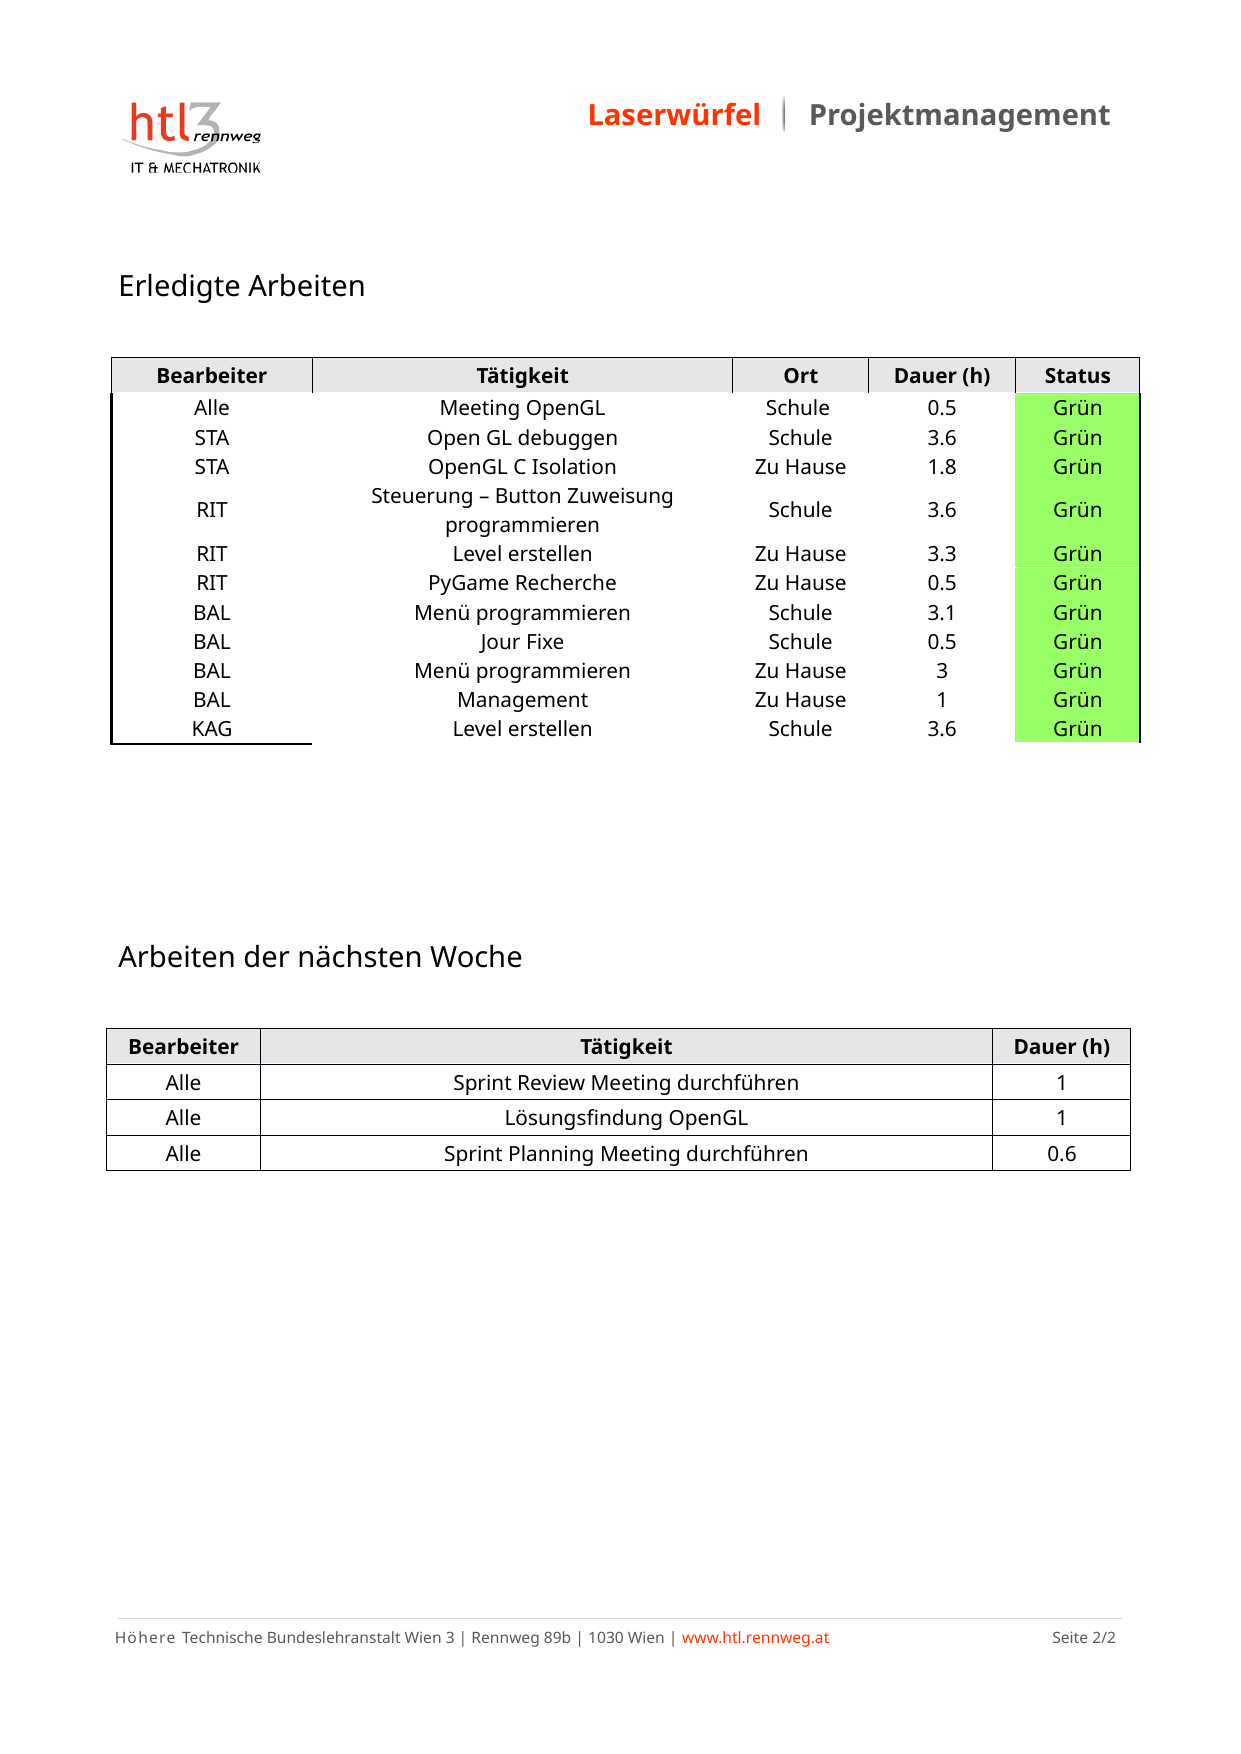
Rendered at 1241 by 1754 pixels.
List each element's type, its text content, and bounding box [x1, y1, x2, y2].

table_cell Schule [733, 626, 868, 655]
table_cell Schule [733, 480, 868, 538]
table_cell Grün [1015, 393, 1139, 422]
table_cell Alle [107, 1100, 260, 1135]
table_cell 3.6 [868, 480, 1015, 538]
table_cell RIT [113, 568, 312, 597]
table_cell BAL [113, 655, 312, 684]
table_cell Grün [1015, 684, 1139, 713]
table_cell OpenGL C Isolation [312, 451, 733, 480]
table_header Tätigkeit [261, 1029, 992, 1063]
table_cell Schule [733, 597, 868, 626]
table_cell Grün [1015, 713, 1139, 742]
table_cell STA [113, 422, 312, 451]
table_cell Menü programmieren [312, 597, 733, 626]
table_cell 0.6 [993, 1136, 1130, 1170]
table_cell BAL [113, 684, 312, 713]
table_cell Zu Hause [733, 655, 868, 684]
table_cell Sprint Review Meeting durchführen [261, 1065, 992, 1099]
table_header Status [1016, 358, 1139, 392]
table_cell Grün [1015, 568, 1139, 597]
table_cell Open GL debuggen [312, 422, 733, 451]
subtitle Arbeiten der nächsten Woche [118, 944, 1122, 974]
table_cell Zu Hause [733, 451, 868, 480]
table_cell Grün [1015, 422, 1139, 451]
table_cell Schule [733, 422, 868, 451]
table_cell Alle [107, 1065, 260, 1099]
table_cell KAG [113, 713, 312, 742]
table_cell Management [312, 684, 733, 713]
table_cell Grün [1015, 538, 1139, 567]
table_cell BAL [113, 626, 312, 655]
table_cell Zu Hause [733, 568, 868, 597]
subtitle Erledigte Arbeiten [118, 273, 1122, 303]
table_cell BAL [113, 597, 312, 626]
table_cell Zu Hause [733, 538, 868, 567]
table_cell 1 [868, 684, 1015, 713]
table_cell Grün [1015, 451, 1139, 480]
table_cell 3 [868, 655, 1015, 684]
table_cell Steuerung – Button Zuweisung programmieren [312, 480, 733, 538]
table_header Dauer (h) [869, 358, 1015, 392]
table_cell Grün [1015, 480, 1139, 538]
table_cell Level erstellen [312, 713, 733, 742]
table_cell Lösungsfindung OpenGL [261, 1100, 992, 1135]
table_cell RIT [113, 538, 312, 567]
table_cell 1.8 [868, 451, 1015, 480]
table_header Bearbeiter [112, 358, 312, 392]
table_header Bearbeiter [107, 1029, 260, 1063]
table_cell 1 [993, 1065, 1130, 1099]
table_cell 3.1 [868, 597, 1015, 626]
table_cell Alle [113, 393, 312, 422]
table_header Dauer (h) [993, 1029, 1130, 1063]
table_cell Grün [1015, 597, 1139, 626]
table_cell Schule [733, 393, 868, 422]
table_cell 1 [993, 1100, 1130, 1135]
table_cell 0.5 [868, 626, 1015, 655]
table_cell Zu Hause [733, 684, 868, 713]
table_cell Menü programmieren [312, 655, 733, 684]
table_cell Meeting OpenGL [312, 393, 733, 422]
table_header Tätigkeit [313, 358, 732, 392]
table_cell 3.6 [868, 713, 1015, 742]
table_cell 0.5 [868, 393, 1015, 422]
table_cell STA [113, 451, 312, 480]
table_cell RIT [113, 480, 312, 538]
table_cell Jour Fixe [312, 626, 733, 655]
table_cell Level erstellen [312, 538, 733, 567]
table_cell Schule [733, 713, 868, 742]
table_cell 3.3 [868, 538, 1015, 567]
table_cell Sprint Planning Meeting durchführen [261, 1136, 992, 1170]
table_cell Grün [1015, 626, 1139, 655]
table_cell 3.6 [868, 422, 1015, 451]
table_cell PyGame Recherche [312, 568, 733, 597]
table_cell 0.5 [868, 568, 1015, 597]
table_cell Alle [107, 1136, 260, 1170]
table_header Ort [733, 358, 868, 392]
table_cell Grün [1015, 655, 1139, 684]
